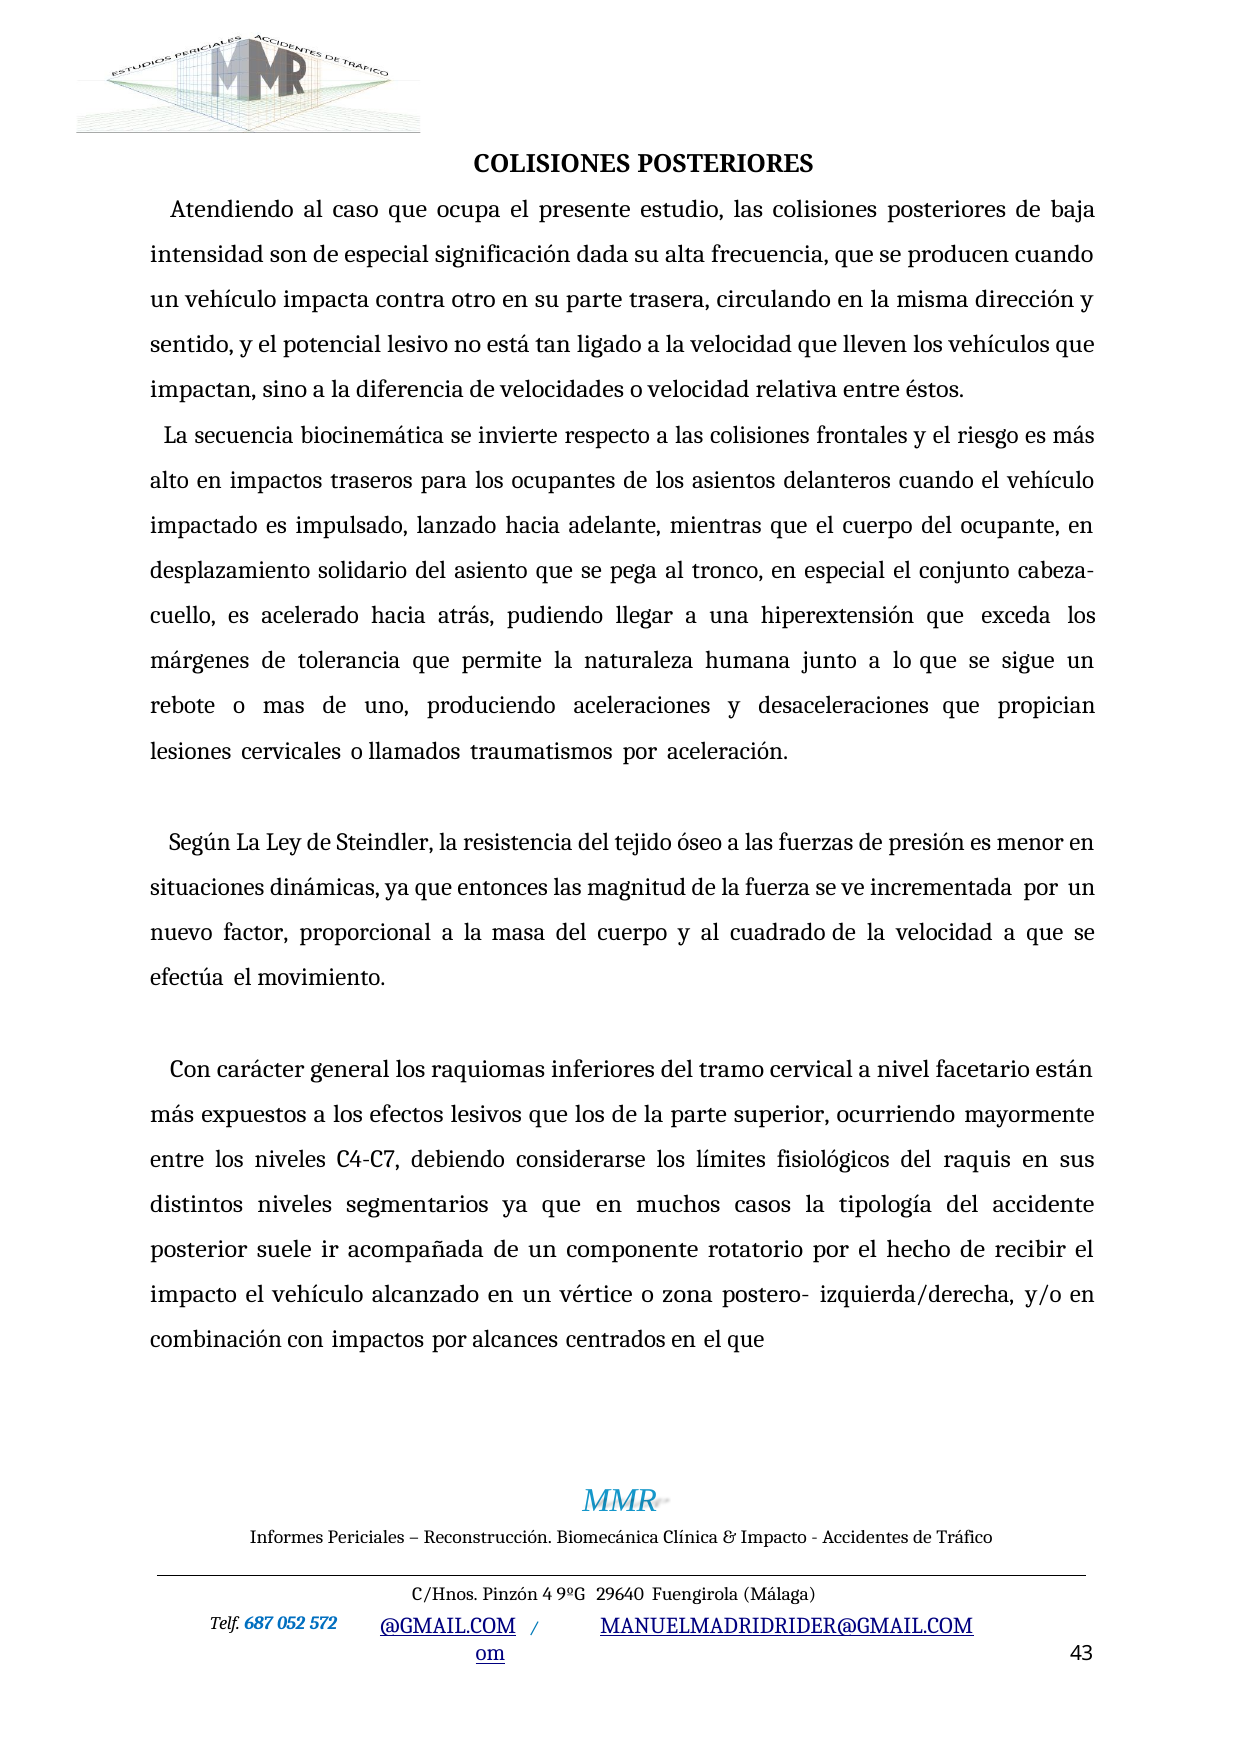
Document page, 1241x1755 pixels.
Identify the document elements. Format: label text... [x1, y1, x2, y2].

text Atendiendo al caso que ocupa el presente estudio, las colisiones posteriores de baja intensidad son de especial significación dada su alta frecuencia, que se producen cuando un vehículo impacta contra otro en su parte trasera, circulando en la misma dirección y sentido, y el potencial lesivo no está tan ligado a la velocidad que lleven los vehículos que impactan, sino a la diferencia de velocidades o velocidad relativa entre éstos. [150, 195, 1096, 404]
text La secuencia biocinemática se invierte respecto a las colisiones frontales y el riesgo es más alto en impactos traseros para los ocupantes de los asientos delanteros cuando el vehículo impactado es impulsado, lanzado hacia adelante, mientras que el cuerpo del ocupante, en desplazamiento solidario del asiento que se pega al tronco, en especial el conjunto cabeza-cuello, es acelerado hacia atrás, pudiendo llegar a una hiperextensión que exceda los márgenes de tolerancia que permite la naturaleza humana junto a lo que se sigue un rebote o mas de uno, produciendo aceleraciones y desaceleraciones que propician lesiones cervicales o llamados traumatismos por aceleración. [150, 421, 1096, 765]
text Con carácter general los raquiomas inferiores del tramo cervical a nivel facetario están más expuestos a los efectos lesivos que los de la parte superior, ocurriendo mayormente entre los niveles C4-C7, debiendo considerarse los límites fisiológicos del raquis en sus distintos niveles segmentarios ya que en muchos casos la tipología del accidente posterior suele ir acompañada de un componente rotatorio por el hecho de recibir el impacto el vehículo alcanzado en un vértice o zona postero- izquierda/derecha, y/o en combinación con impactos por alcances centrados en el que [150, 1054, 1095, 1354]
subtitle COLISIONES POSTERIORES [135, 146, 1152, 180]
text Según La Ley de Steindler, la resistencia del tejido óseo a las fuerzas de presión es menor en situaciones dinámicas, ya que entonces las magnitud de la fuerza se ve incrementada por un nuevo factor, proporcional a la masa del cuerpo y al cuadrado de la velocidad a que se efectúa el movimiento. [150, 828, 1095, 992]
